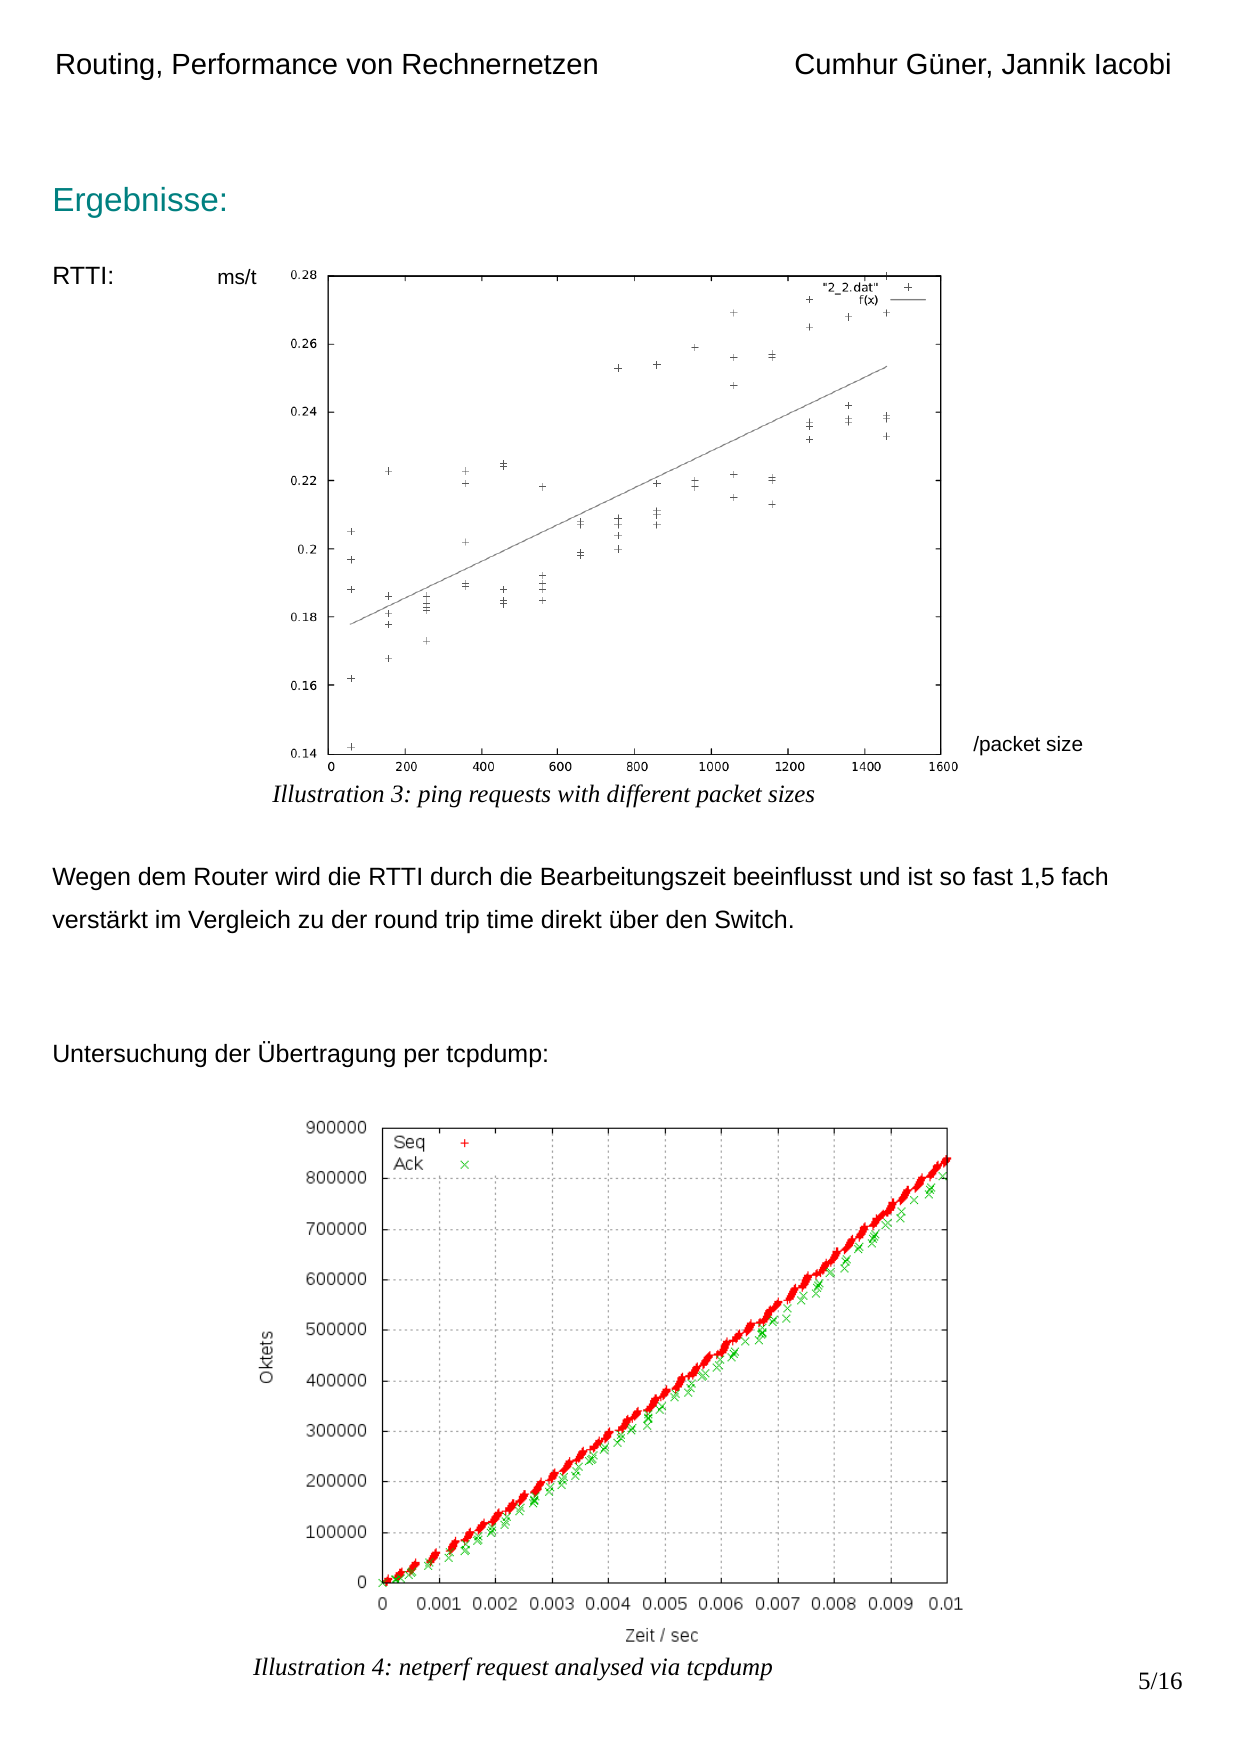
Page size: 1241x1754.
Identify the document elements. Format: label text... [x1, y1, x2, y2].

picture [272, 261, 963, 779]
text Wegen dem Router wird die RTTI durch die Bearbeitungszeit beeinflusst und ist so fast 1,5 fach verstärkt im Vergleich zu der round trip time direkt über den Switch. [52, 862, 1182, 934]
text Illustration 3: ping requests with different packet sizes [272, 779, 962, 807]
text RTTI: ms/t [52, 261, 272, 290]
text Ergebnisse: [52, 180, 1182, 218]
text [52, 728, 272, 757]
text [963, 261, 1182, 290]
text /packet size [963, 728, 1182, 757]
text Illustration 4: netperf request analysed via tcpdump [253, 1652, 982, 1681]
picture [252, 1105, 982, 1652]
text Untersuchung der Übertragung per tcpdump: [52, 1038, 1182, 1067]
